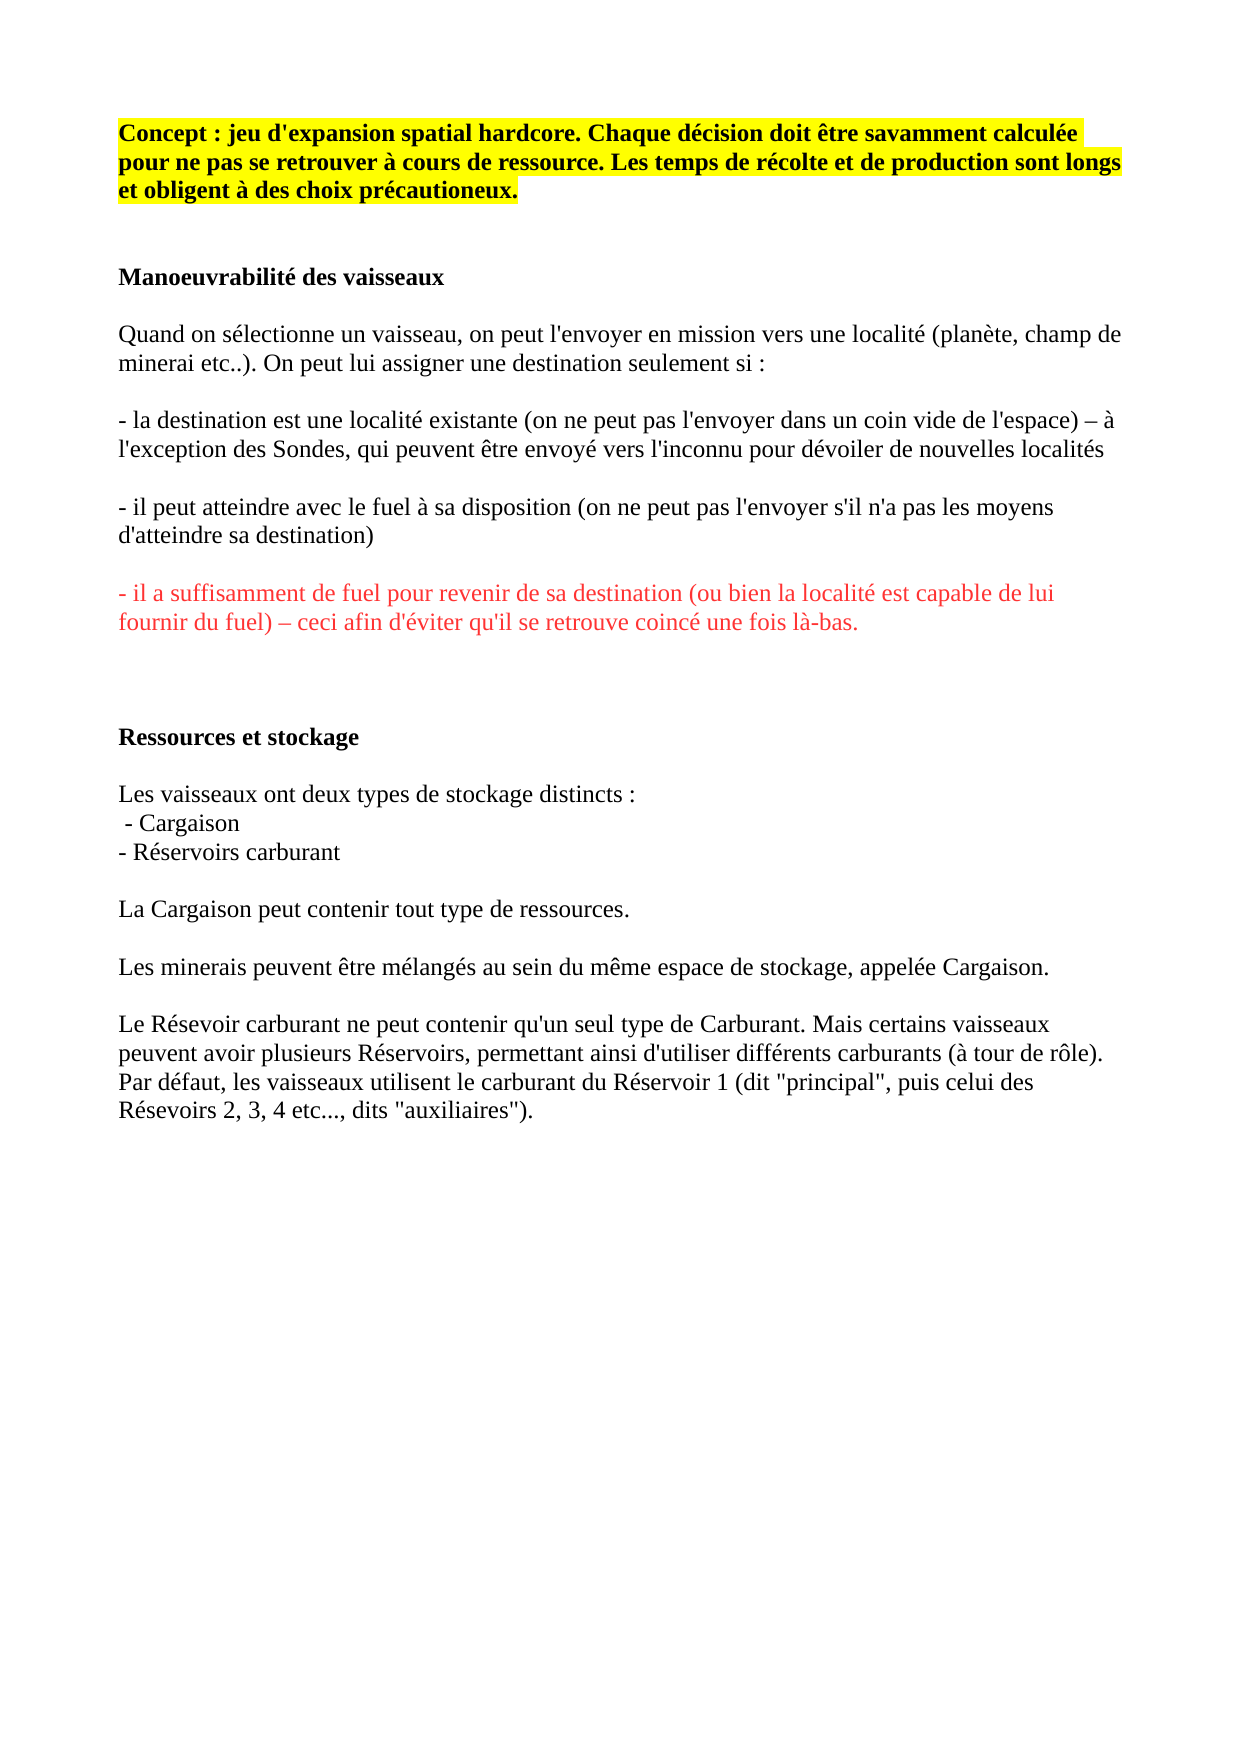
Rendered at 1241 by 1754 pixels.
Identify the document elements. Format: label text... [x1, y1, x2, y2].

text La Cargaison peut contenir tout type de ressources. [118, 894, 1122, 923]
text Le Résevoir carburant ne peut contenir qu'un seul type de Carburant. Mais certains vaisseaux peuvent avoir plusieurs Réservoirs, permettant ainsi d'utiliser différents carburants (à tour de rôle). [118, 1009, 1122, 1067]
text - Cargaison [118, 808, 1122, 837]
text Les vaisseaux ont deux types de stockage distincts : [118, 779, 1122, 808]
text Concept : jeu d'expansion spatial hardcore. Chaque décision doit être savamment calculée pour ne pas se retrouver à cours de ressource. Les temps de récolte et de production sont longs et obligent à des choix précautioneux. [118, 118, 1122, 204]
text Ressources et stockage [118, 722, 1122, 751]
text - la destination est une localité existante (on ne peut pas l'envoyer dans un coin vide de l'espace) – à l'exception des Sondes, qui peuvent être envoyé vers l'inconnu pour dévoiler de nouvelles localités [118, 406, 1122, 463]
text - il peut atteindre avec le fuel à sa disposition (on ne peut pas l'envoyer s'il n'a pas les moyens d'atteindre sa destination) [118, 492, 1122, 549]
text Manoeuvrabilité des vaisseaux [118, 262, 1122, 291]
text Quand on sélectionne un vaisseau, on peut l'envoyer en mission vers une localité (planète, champ de minerai etc..). On peut lui assigner une destination seulement si : [118, 319, 1122, 377]
text - il a suffisamment de fuel pour revenir de sa destination (ou bien la localité est capable de lui fournir du fuel) – ceci afin d'éviter qu'il se retrouve coincé une fois là-bas. [118, 578, 1122, 636]
text Par défaut, les vaisseaux utilisent le carburant du Réservoir 1 (dit "principal", puis celui des Résevoirs 2, 3, 4 etc..., dits "auxiliaires"). [118, 1067, 1122, 1124]
text Les minerais peuvent être mélangés au sein du même espace de stockage, appelée Cargaison. [118, 952, 1122, 981]
text - Réservoirs carburant [118, 837, 1122, 866]
